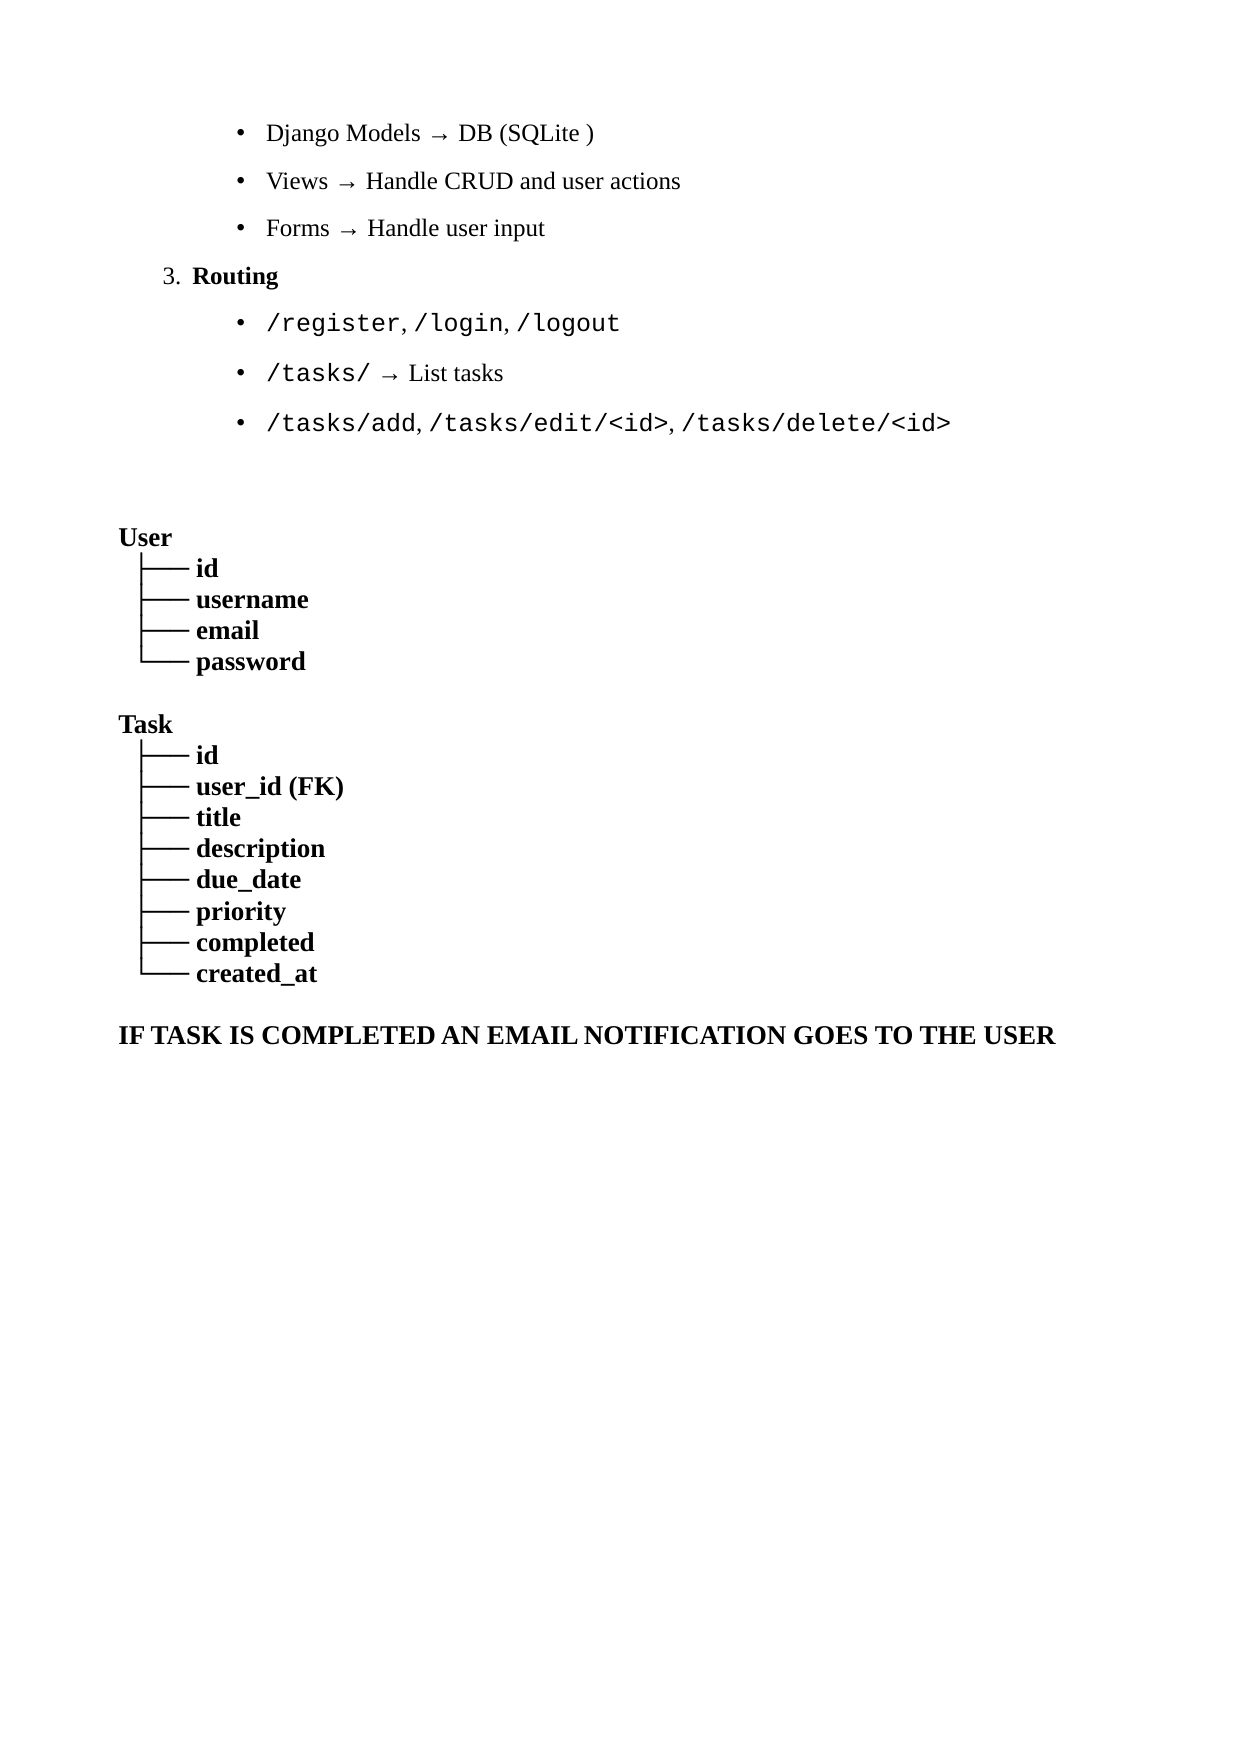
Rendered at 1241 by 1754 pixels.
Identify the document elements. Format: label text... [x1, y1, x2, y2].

list Routing [162, 261, 1122, 290]
text ├── priority [118, 894, 140, 926]
text └── password [118, 645, 1122, 677]
text User [118, 521, 1122, 552]
text ├── due_date [142, 863, 1122, 894]
list Views → Handle CRUD and user actions [236, 166, 1122, 194]
text ├── username [142, 583, 1122, 614]
text └── created_at [118, 957, 1122, 988]
text ├── title [142, 801, 1122, 832]
text ├── completed [118, 926, 140, 957]
text ├── completed [142, 926, 1122, 957]
text ├── due_date [118, 863, 140, 894]
text ├── username [118, 583, 140, 614]
text ├── email [142, 614, 1122, 645]
text ├── description [142, 832, 1122, 863]
list Forms → Handle user input [236, 213, 1122, 242]
text ├── id [118, 739, 140, 770]
text ├── email [118, 614, 140, 645]
list /register, /login, /logout [236, 308, 1122, 339]
text ├── id [142, 739, 1122, 770]
list /tasks/add, /tasks/edit/<id>, /tasks/delete/<id> [236, 408, 1122, 439]
text Task [118, 708, 1122, 739]
text ├── title [118, 801, 140, 832]
text ├── user_id (FK) [142, 770, 1122, 801]
list /tasks/ → List tasks [236, 358, 1122, 389]
text ├── id [118, 552, 140, 583]
text ├── user_id (FK) [118, 770, 140, 801]
text ├── priority [142, 894, 1122, 926]
text IF TASK IS COMPLETED AN EMAIL NOTIFICATION GOES TO THE USER [118, 1019, 1122, 1050]
text ├── description [118, 832, 140, 863]
text ├── id [142, 552, 1122, 583]
list Django Models → DB (SQLite ) [236, 118, 1122, 147]
